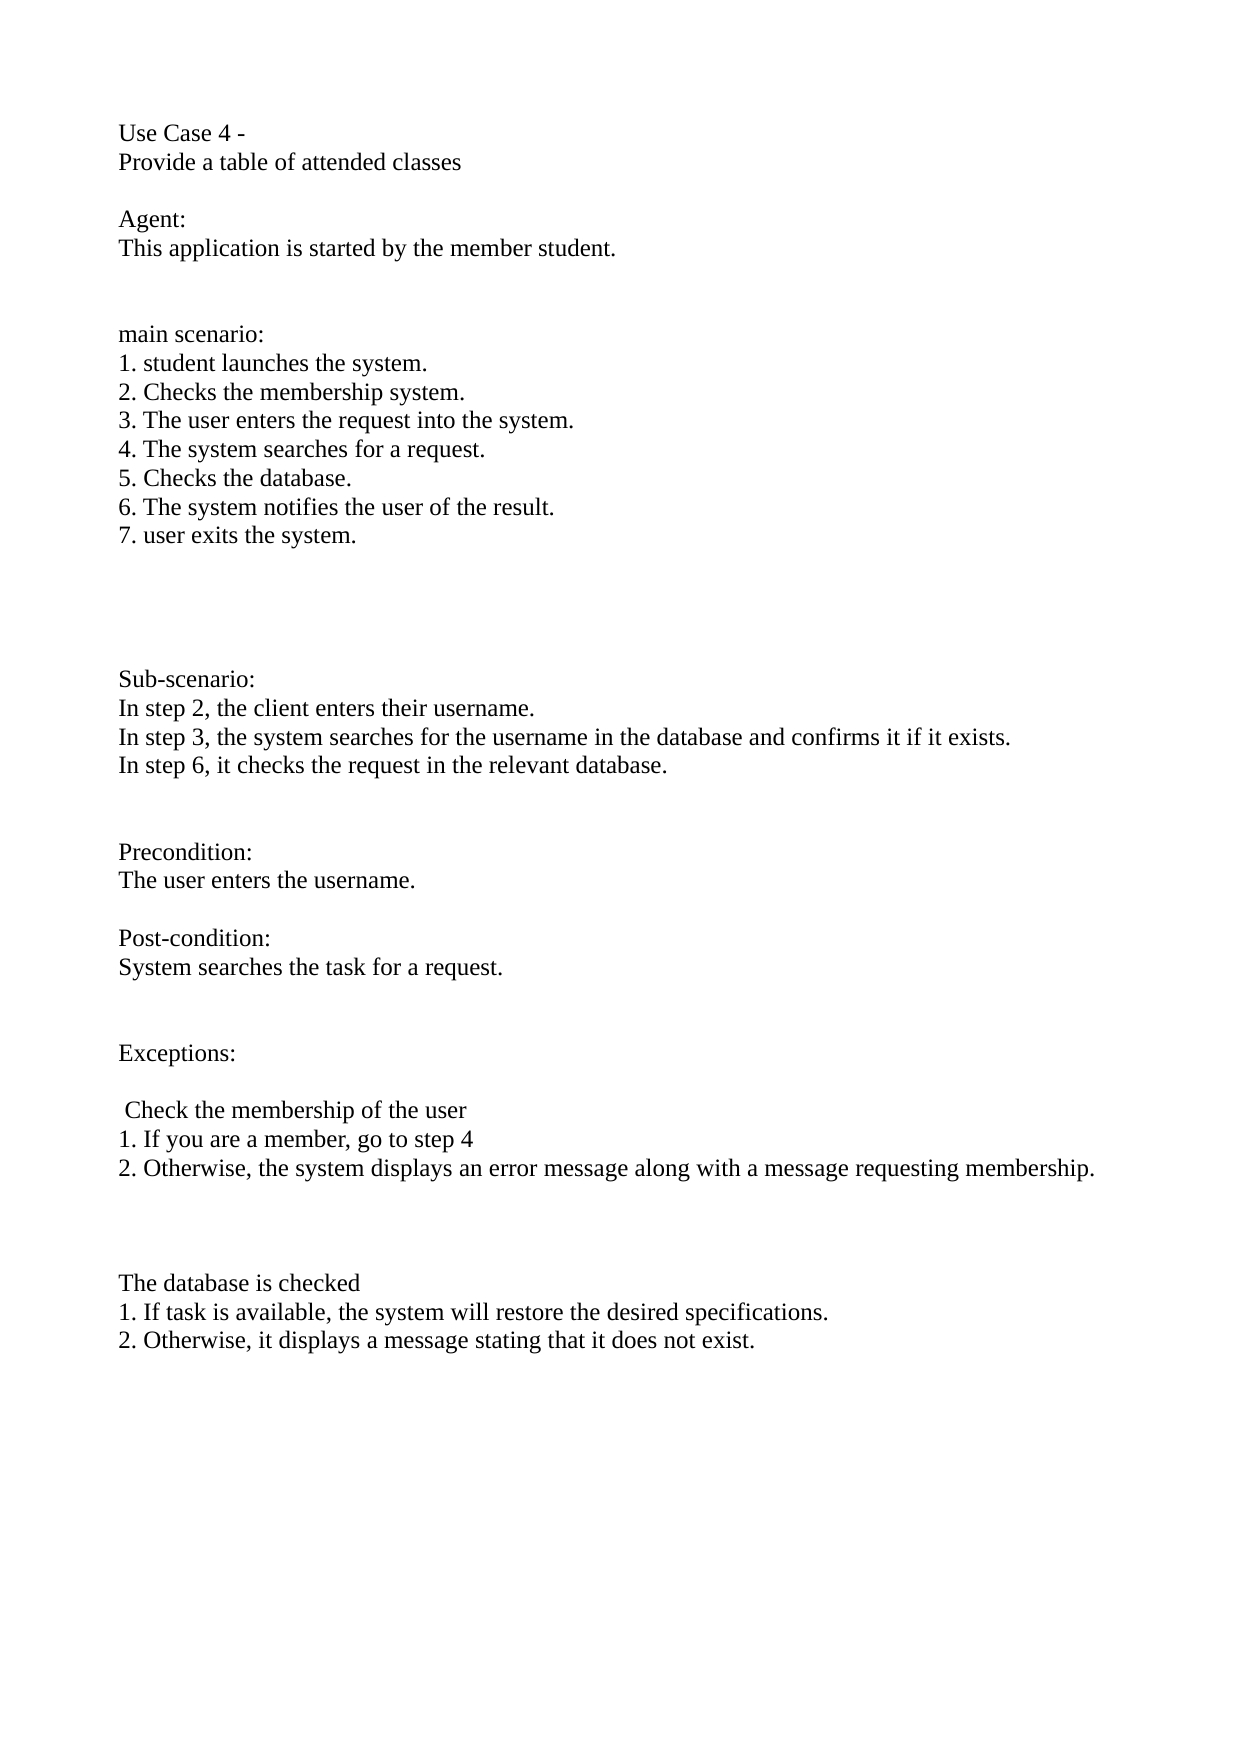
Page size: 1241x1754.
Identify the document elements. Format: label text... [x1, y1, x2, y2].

text 1. If you are a member, go to step 4 [118, 1124, 1122, 1153]
text 2. Otherwise, it displays a message stating that it does not exist. [118, 1326, 1122, 1354]
text 7. user exits the system. [118, 521, 1122, 549]
text The database is checked [118, 1268, 1122, 1297]
text Use Case 4 - [118, 118, 1122, 147]
text Exceptions: [118, 1038, 1122, 1067]
text 1. student launches the system. [118, 348, 1122, 377]
text 6. The system notifies the user of the result. [118, 492, 1122, 521]
text This application is started by the member student. [118, 233, 1122, 262]
text In step 2, the client enters their username. [118, 693, 1122, 722]
text The user enters the username. [118, 866, 1122, 894]
text 4. The system searches for a request. [118, 434, 1122, 463]
text 1. If task is available, the system will restore the desired specifications. [118, 1297, 1122, 1326]
text Provide a table of attended classes [118, 147, 1122, 176]
text In step 6, it checks the request in the relevant database. [118, 751, 1122, 779]
text 5. Checks the database. [118, 463, 1122, 492]
text Precondition: [118, 837, 1122, 866]
text 2. Otherwise, the system displays an error message along with a message requesting membership. [118, 1153, 1122, 1182]
text Post-condition: [118, 923, 1122, 952]
text 2. Checks the membership system. [118, 377, 1122, 406]
text In step 3, the system searches for the username in the database and confirms it if it exists. [118, 722, 1122, 751]
text Agent: [118, 204, 1122, 233]
text main scenario: [118, 319, 1122, 348]
text Sub-scenario: [118, 664, 1122, 693]
text System searches the task for a request. [118, 952, 1122, 981]
text 3. The user enters the request into the system. [118, 406, 1122, 434]
text Check the membership of the user [118, 1096, 1122, 1124]
